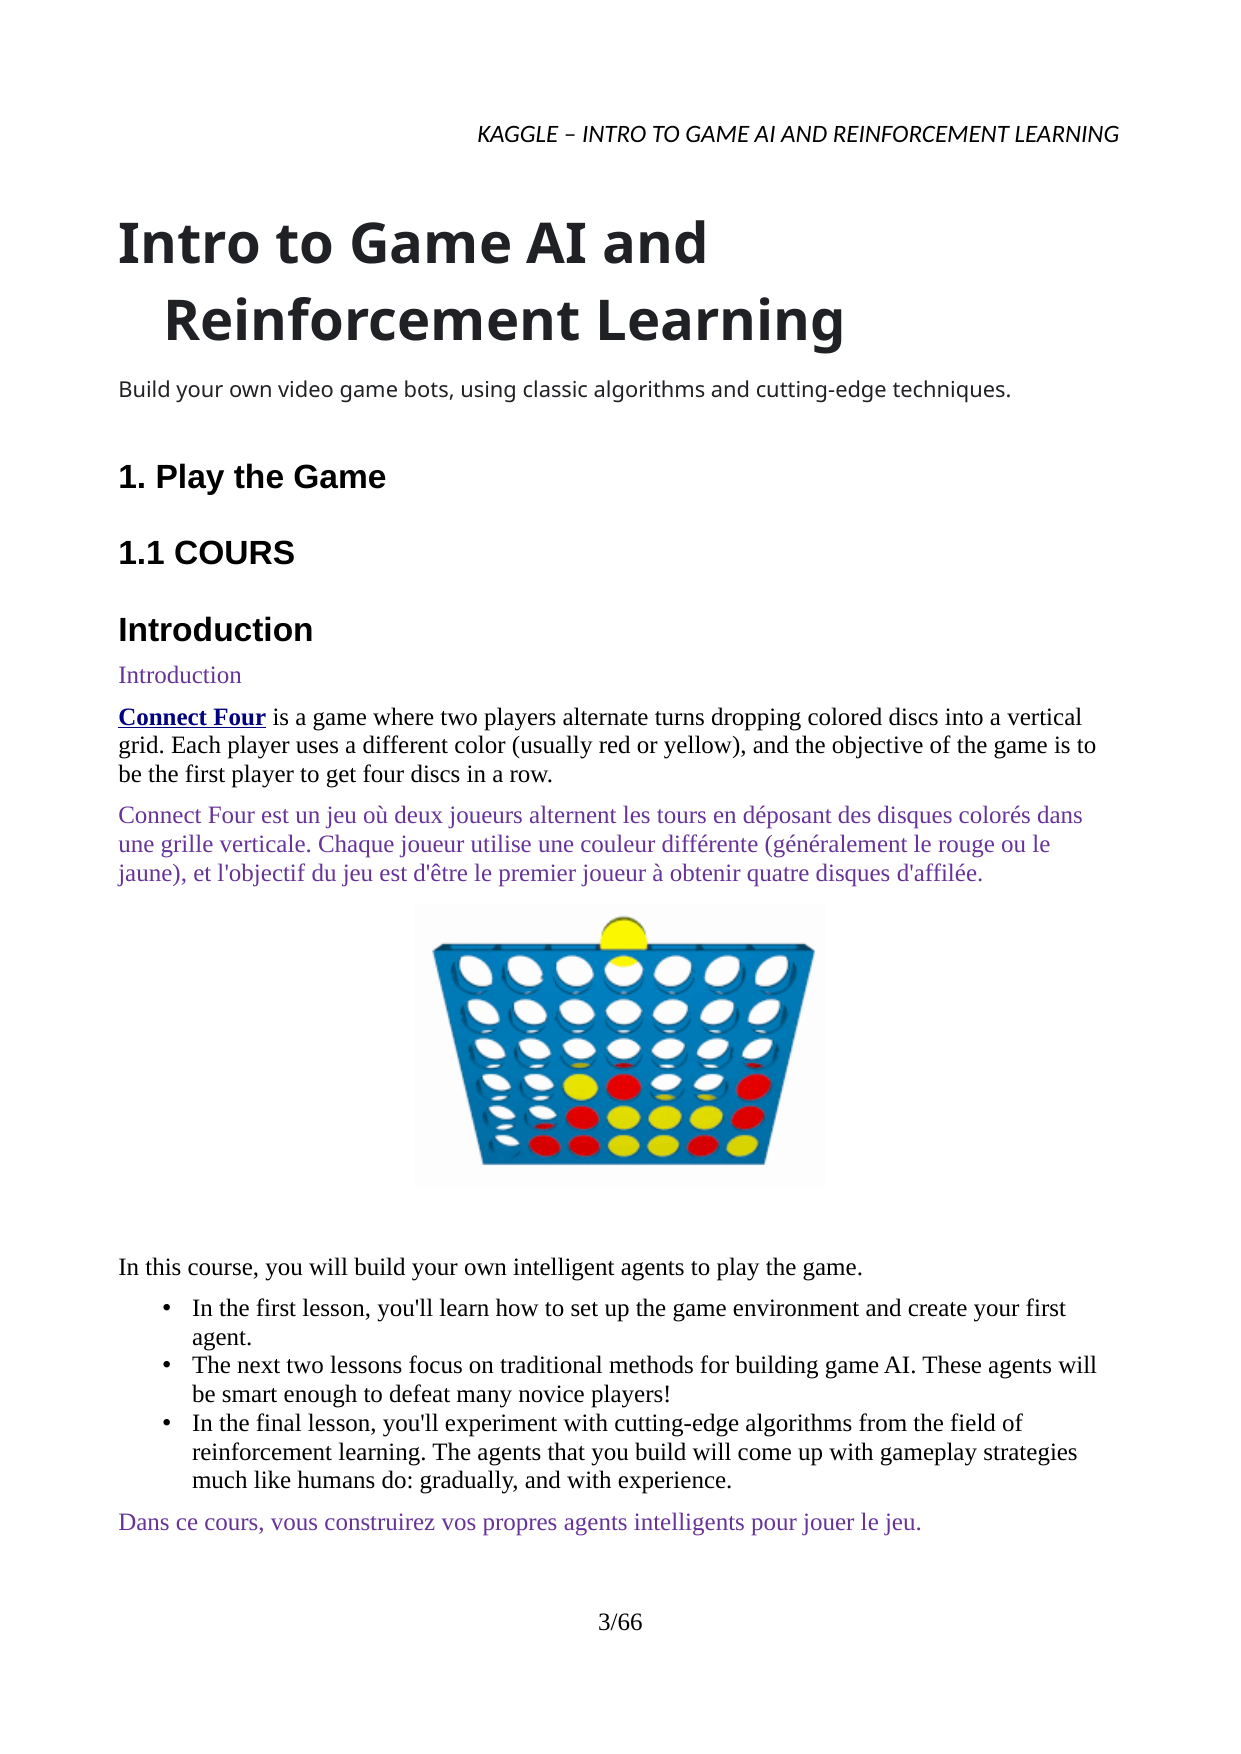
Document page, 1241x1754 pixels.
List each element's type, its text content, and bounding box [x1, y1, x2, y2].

text In this course, you will build your own intelligent agents to play the game. [118, 1252, 1122, 1280]
picture [414, 899, 826, 1187]
text Build your own video game bots, using classic algorithms and cutting-edge techniques. [118, 369, 1122, 403]
list In the final lesson, you'll experiment with cutting-edge algorithms from the field of reinforcement learning. The agents that you build will come up with gameplay strategies much like humans do: gradually, and with experience. [162, 1408, 1122, 1494]
subtitle Introduction [118, 609, 1122, 648]
list In the first lesson, you'll learn how to set up the game environment and create your first agent. [162, 1293, 1122, 1350]
text Dans ce cours, vous construirez vos propres agents intelligents pour jouer le jeu. [118, 1507, 1122, 1535]
list The next two lessons focus on traditional methods for building game AI. These agents will be smart enough to defeat many novice players! [162, 1350, 1122, 1408]
subtitle 1.1 COURS [118, 533, 1122, 572]
text Connect Four est un jeu où deux joueurs alternent les tours en déposant des disques colorés dans une grille verticale. Chaque joueur utilise une couleur différente (généralement le rouge ou le jaune), et l'objectif du jeu est d'être le premier joueur à obtenir quatre disques d'affilée. [118, 801, 1122, 887]
subtitle 1. Play the Game [118, 457, 1122, 496]
subtitle Intro to Game AI and Reinforcement Learning [118, 203, 1122, 356]
text Connect Four is a game where two players alternate turns dropping colored discs into a vertical grid. Each player uses a different color (usually red or yellow), and the objective of the game is to be the first player to get four discs in a row. [118, 702, 1122, 788]
text Introduction [118, 661, 1122, 689]
